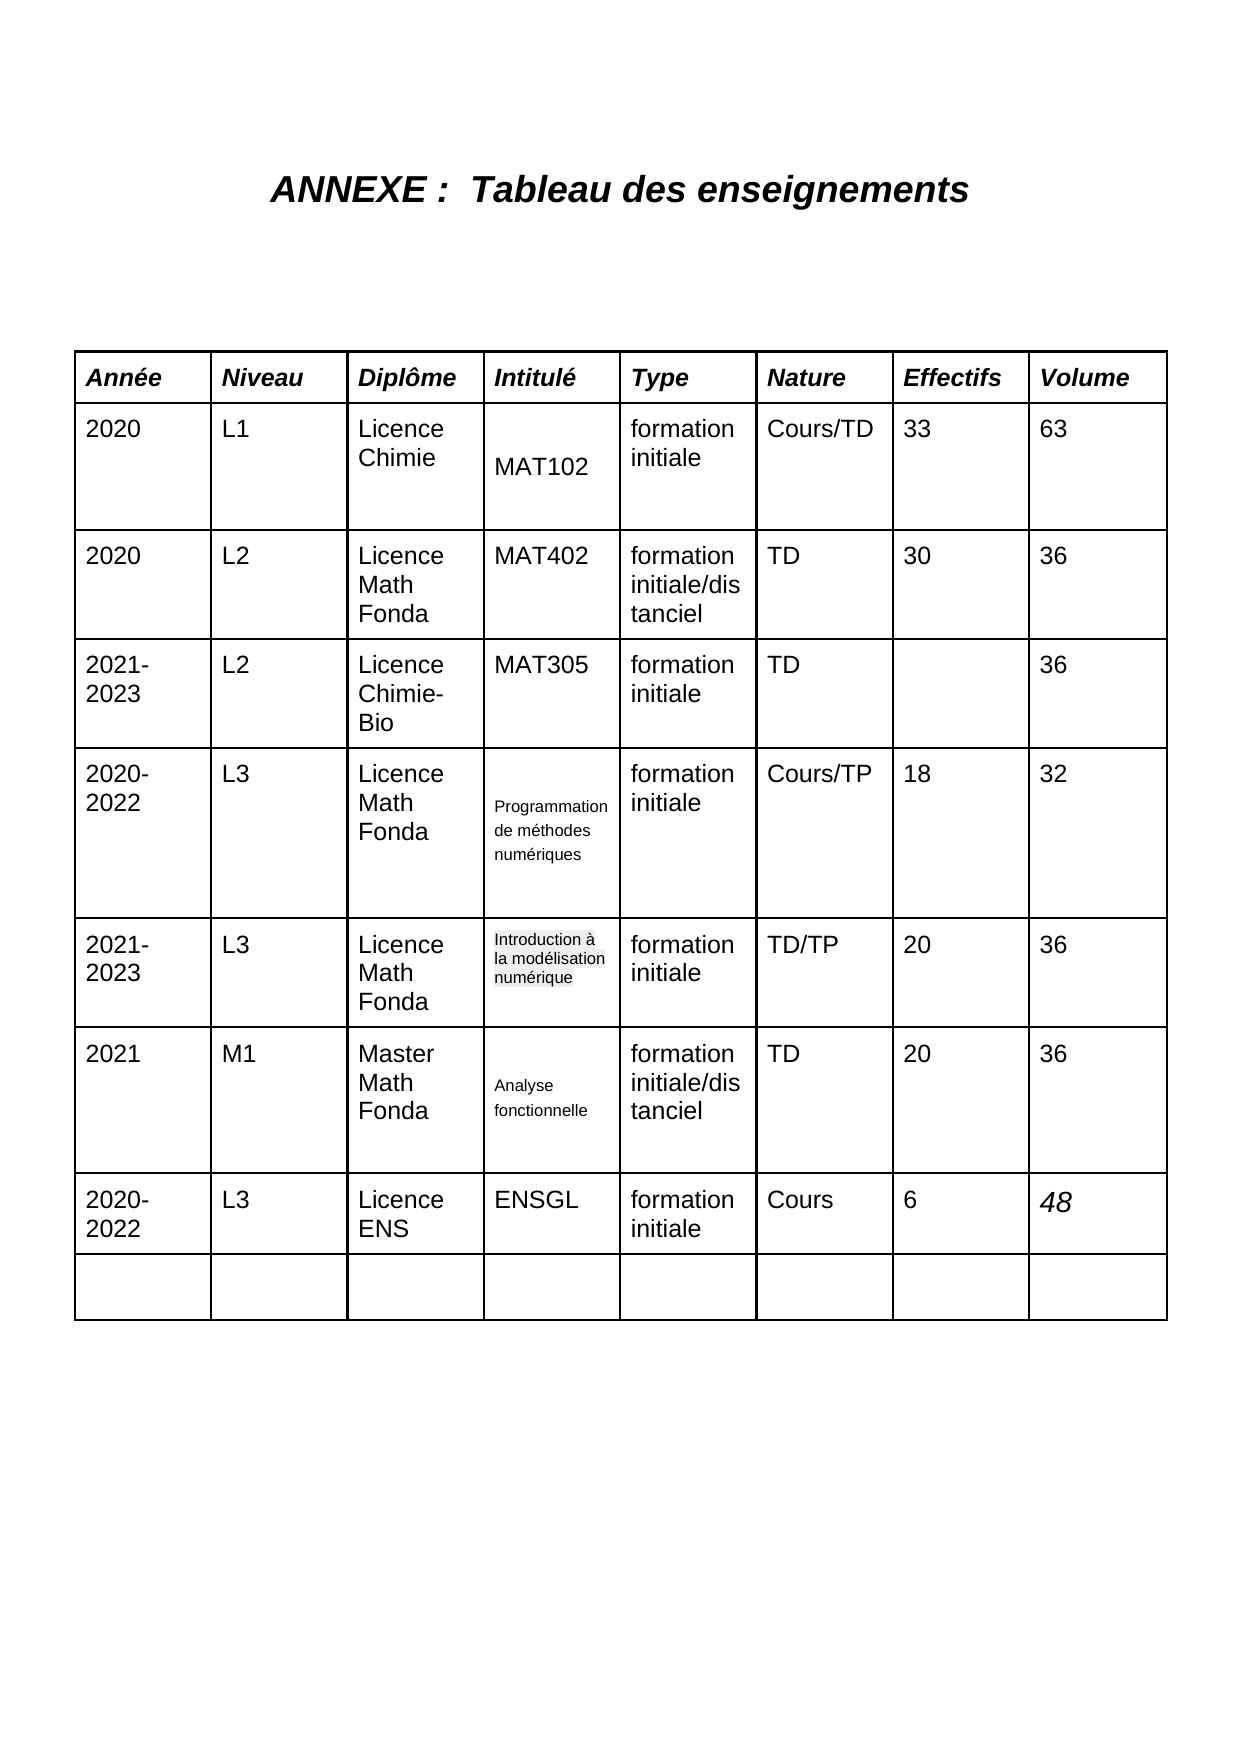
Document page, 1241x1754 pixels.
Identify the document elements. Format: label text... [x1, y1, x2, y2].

table_cell 36 [1030, 919, 1166, 1026]
table_header Niveau [212, 353, 346, 402]
table_header Effectifs [894, 353, 1028, 402]
table_header Volume [1030, 353, 1166, 402]
table_cell [1030, 1255, 1166, 1319]
table_cell MAT102 [485, 404, 619, 529]
table_cell [621, 1255, 755, 1319]
table_cell Licence Chimie [349, 404, 483, 529]
table_cell [894, 1255, 1028, 1319]
table_header Diplôme [349, 353, 483, 402]
table_cell 36 [1030, 640, 1166, 747]
table_cell [894, 640, 1028, 747]
table_cell 33 [894, 404, 1028, 529]
table_cell formation initiale/distanciel [621, 1028, 755, 1172]
table_cell L2 [212, 531, 346, 638]
table_cell formation initiale [621, 749, 755, 917]
table_cell formation initiale [621, 1174, 755, 1253]
table_cell Introduction à la modélisation numérique [485, 919, 619, 1026]
table_cell L1 [212, 404, 346, 529]
table_cell MAT305 [485, 640, 619, 747]
table_cell 18 [894, 749, 1028, 917]
table_cell 2020-2022 [76, 749, 210, 917]
table_cell L3 [212, 1174, 346, 1253]
table_cell 36 [1030, 531, 1166, 638]
table_cell ENSGL [485, 1174, 619, 1253]
table_cell Licence Math Fonda [349, 919, 483, 1026]
table_cell formation initiale [621, 919, 755, 1026]
table_cell 63 [1030, 404, 1166, 529]
table_cell formation initiale/distanciel [621, 531, 755, 638]
table_cell Programmation de méthodes numériques [485, 749, 619, 917]
table_cell [758, 1255, 892, 1319]
table_cell TD [758, 531, 892, 638]
table_cell 20 [894, 919, 1028, 1026]
table_cell 2021-2023 [76, 640, 210, 747]
table_cell formation initiale [621, 404, 755, 529]
table_cell Licence Chimie-Bio [349, 640, 483, 747]
table_cell Licence ENS [349, 1174, 483, 1253]
table_cell [485, 1255, 619, 1319]
table_cell Master Math Fonda [349, 1028, 483, 1172]
table_cell Licence Math Fonda [349, 749, 483, 917]
table_cell 20 [894, 1028, 1028, 1172]
table_cell 2020-2022 [76, 1174, 210, 1253]
table_cell formation initiale [621, 640, 755, 747]
table_cell 2020 [76, 531, 210, 638]
table_cell 36 [1030, 1028, 1166, 1172]
table_cell Cours [758, 1174, 892, 1253]
table_cell TD [758, 640, 892, 747]
table_cell Licence Math Fonda [349, 531, 483, 638]
table_cell TD/TP [758, 919, 892, 1026]
table_header Nature [758, 353, 892, 402]
table_cell [212, 1255, 346, 1319]
table_cell 48 [1030, 1174, 1166, 1253]
table_cell [349, 1255, 483, 1319]
table_cell Cours/TP [758, 749, 892, 917]
table_cell Cours/TD [758, 404, 892, 529]
table_cell 6 [894, 1174, 1028, 1253]
table_header Intitulé [485, 353, 619, 402]
table_cell 32 [1030, 749, 1166, 917]
table_cell L3 [212, 749, 346, 917]
table_cell 2021 [76, 1028, 210, 1172]
table_cell L3 [212, 919, 346, 1026]
table_cell 30 [894, 531, 1028, 638]
table_cell 2020 [76, 404, 210, 529]
table_cell 2021-2023 [76, 919, 210, 1026]
table_cell M1 [212, 1028, 346, 1172]
table_cell MAT402 [485, 531, 619, 638]
table_cell Analyse fonctionnelle [485, 1028, 619, 1172]
table_header Type [621, 353, 755, 402]
table_cell [76, 1255, 210, 1319]
table_cell TD [758, 1028, 892, 1172]
table_cell L2 [212, 640, 346, 747]
table_header Année [76, 353, 210, 402]
text ANNEXE : Tableau des enseignements [75, 167, 1165, 210]
